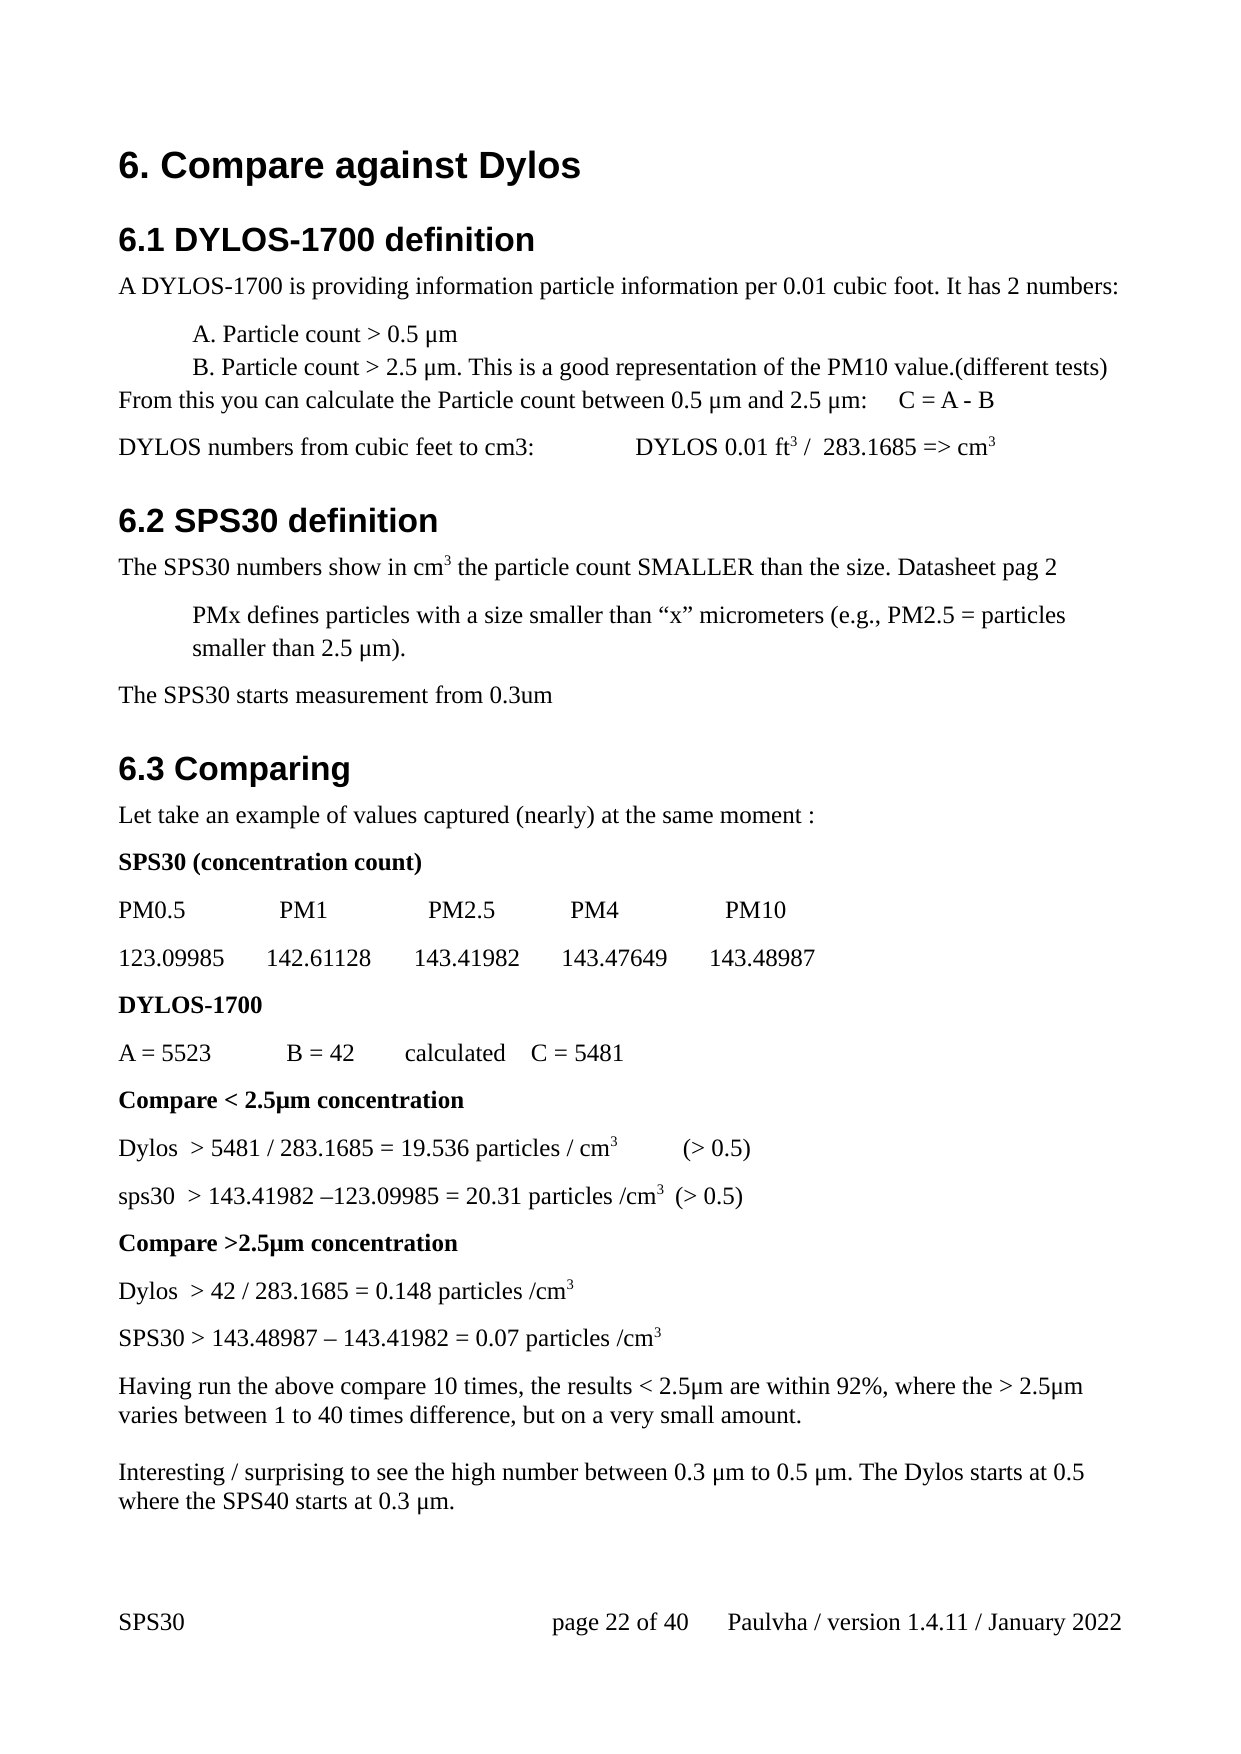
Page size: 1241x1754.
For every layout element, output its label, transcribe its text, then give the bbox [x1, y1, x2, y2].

text B. Particle count > 2.5 μm. This is a good representation of the PM10 value.(different tests) [192, 352, 1122, 381]
text DYLOS-1700 [118, 990, 1122, 1019]
subtitle 6.3 Comparing [118, 749, 1122, 787]
text Let take an example of values captured (nearly) at the same moment : [118, 800, 1122, 829]
text Dylos > 42 / 283.1685 = 0.148 particles /cm3 [118, 1276, 1122, 1305]
text SPS30 > 143.48987 – 143.41982 = 0.07 particles /cm3 [118, 1323, 1122, 1352]
subtitle 6.2 SPS30 definition [118, 501, 1122, 539]
text Compare >2.5μm concentration [118, 1228, 1122, 1257]
text 123.09985 142.61128 143.41982 143.47649 143.48987 [118, 943, 1122, 971]
text PM0.5 PM1 PM2.5 PM4 PM10 [118, 895, 1122, 924]
text From this you can calculate the Particle count between 0.5 μm and 2.5 μm: C = A - B [118, 385, 1122, 414]
text Dylos > 5481 / 283.1685 = 19.536 particles / cm3 (> 0.5) [118, 1133, 1122, 1162]
text SPS30 (concentration count) [118, 847, 1122, 876]
text Interesting / surprising to see the high number between 0.3 μm to 0.5 μm. The Dylos starts at 0.5 where the SPS40 starts at 0.3 μm. [118, 1457, 1122, 1515]
text The SPS30 numbers show in cm3 the particle count SMALLER than the size. Datasheet pag 2 [118, 552, 1122, 581]
text The SPS30 starts measurement from 0.3um [118, 680, 1122, 709]
text A DYLOS-1700 is providing information particle information per 0.01 cubic foot. It has 2 numbers: [118, 271, 1122, 300]
text Having run the above compare 10 times, the results < 2.5μm are within 92%, where the > 2.5μm varies between 1 to 40 times difference, but on a very small amount. [118, 1371, 1122, 1429]
text PMx defines particles with a size smaller than “x” micrometers (e.g., PM2.5 = particles smaller than 2.5 μm). [192, 600, 1122, 661]
text DYLOS numbers from cubic feet to cm3: DYLOS 0.01 ft3 / 283.1685 => cm3 [118, 432, 1122, 461]
subtitle 6.1 DYLOS-1700 definition [118, 220, 1122, 259]
text Compare < 2.5μm concentration [118, 1086, 1122, 1114]
text sps30 > 143.41982 –123.09985 = 20.31 particles /cm3 (> 0.5) [118, 1181, 1122, 1209]
text A. Particle count > 0.5 μm [192, 319, 1122, 348]
text A = 5523 B = 42 calculated C = 5481 [118, 1038, 1122, 1067]
subtitle 6. Compare against Dylos [118, 143, 1122, 187]
